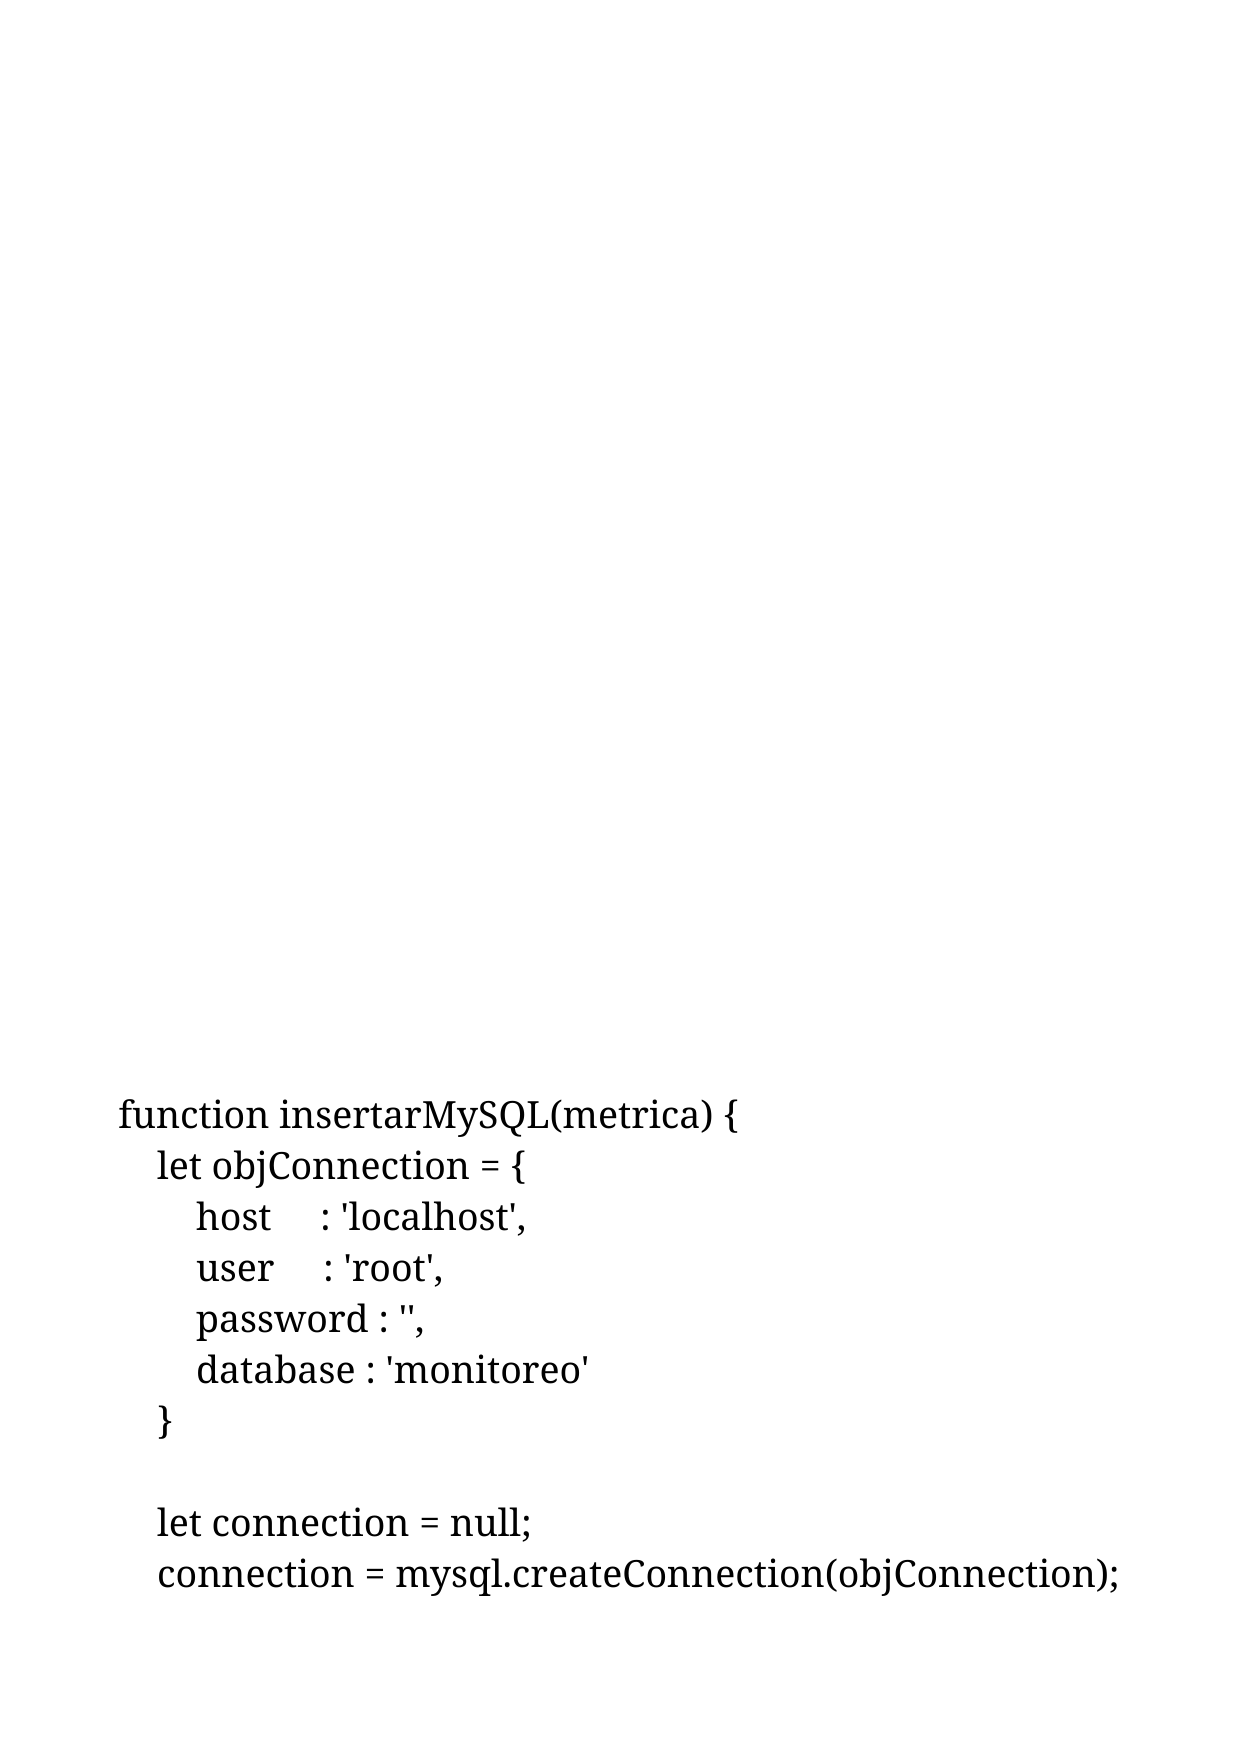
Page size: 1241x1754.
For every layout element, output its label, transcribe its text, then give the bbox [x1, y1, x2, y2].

text let objConnection = { [118, 1139, 1122, 1190]
text user : 'root', [118, 1241, 1122, 1292]
text } [118, 1394, 1122, 1445]
text database : 'monitoreo' [118, 1343, 1122, 1394]
text password : '', [118, 1292, 1122, 1343]
text let connection = null; [118, 1496, 1122, 1547]
text connection = mysql.createConnection(objConnection); [118, 1547, 1122, 1598]
text host : 'localhost', [118, 1190, 1122, 1241]
text function insertarMySQL(metrica) { [118, 1088, 1122, 1139]
